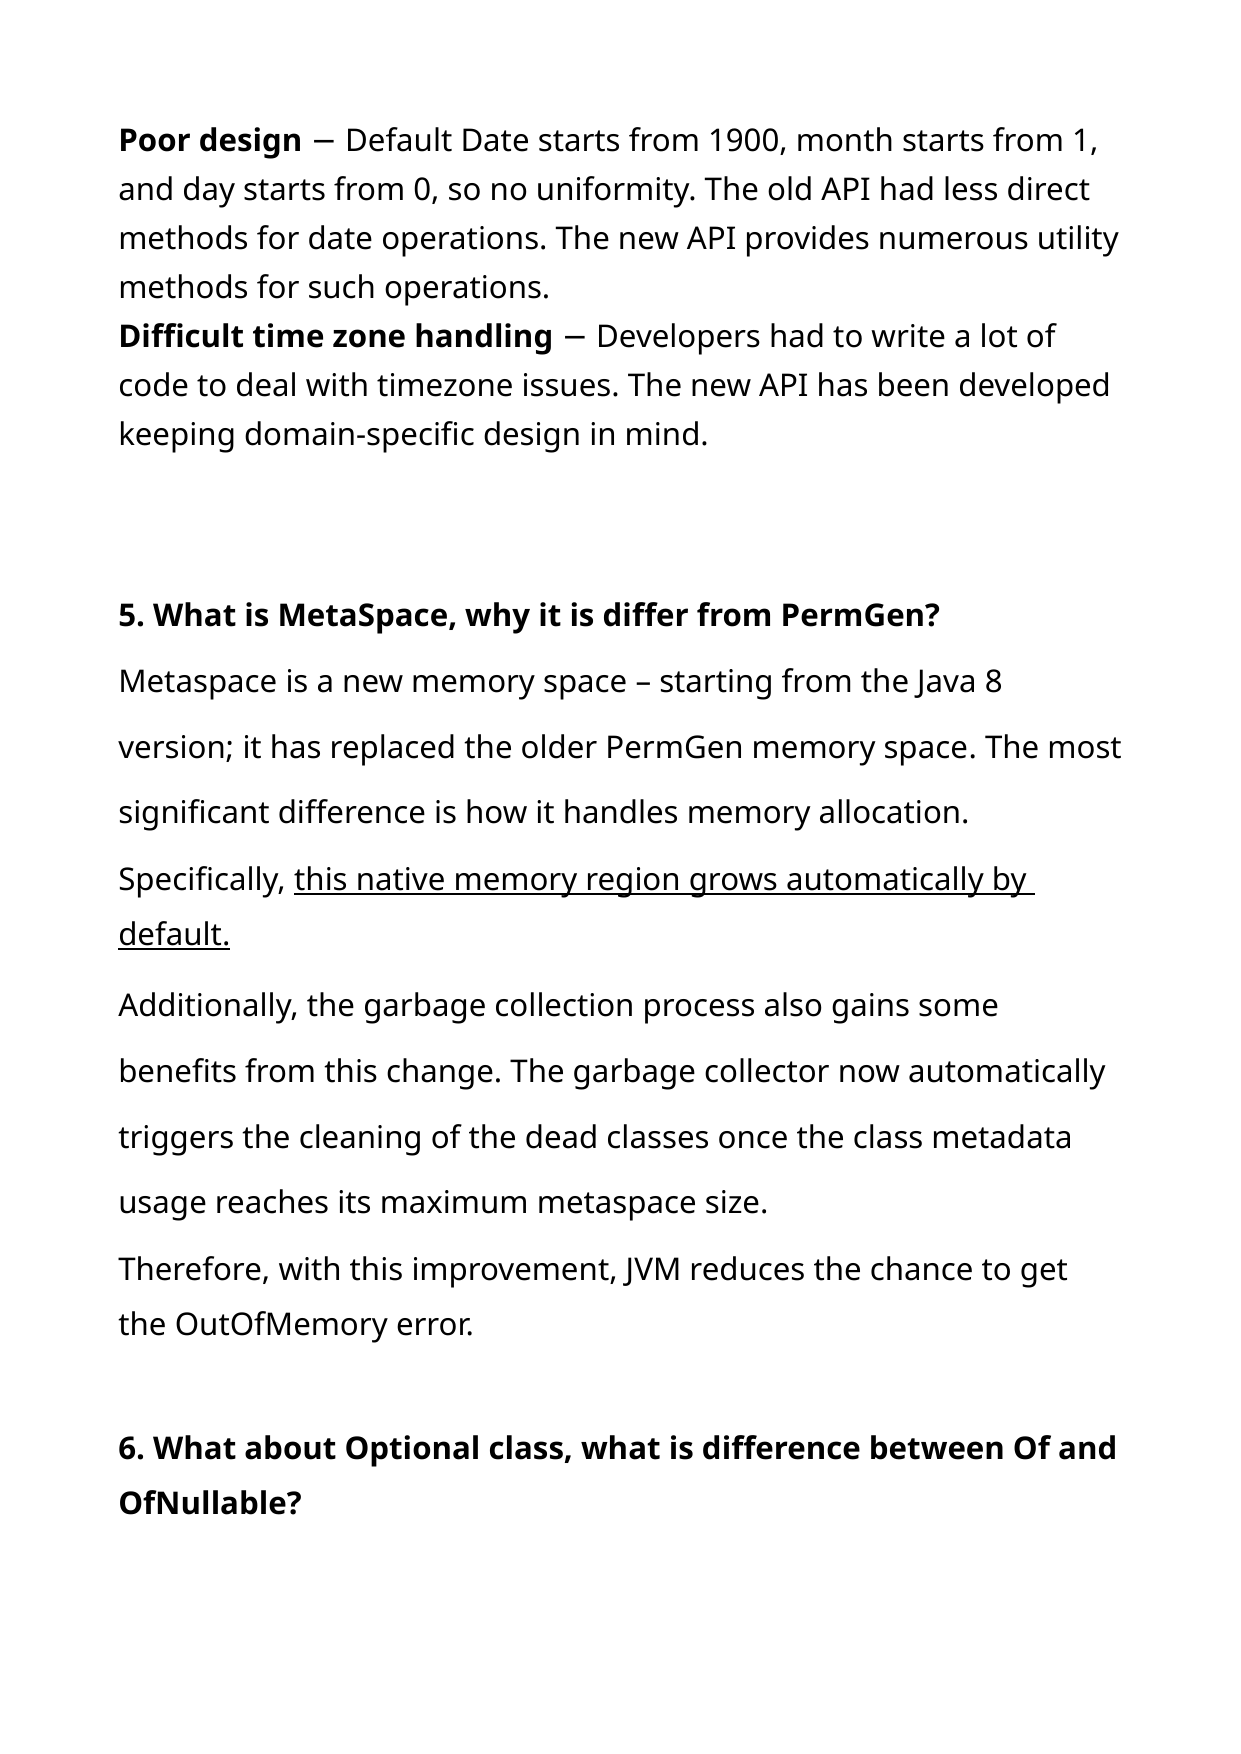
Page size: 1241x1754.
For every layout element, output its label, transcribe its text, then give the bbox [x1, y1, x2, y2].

text Poor design − Default Date starts from 1900, month starts from 1, and day starts from 0, so no uniformity. The old API had less direct methods for date operations. The new API provides numerous utility methods for such operations. [118, 118, 1122, 308]
text Therefore, with this improvement, JVM reduces the chance to get the OutOfMemory error. [118, 1246, 1122, 1344]
text Difficult time zone handling − Developers had to write a lot of code to deal with timezone issues. The new API has been developed keeping domain-specific design in mind. [118, 314, 1122, 454]
text 6. What about Optional class, what is difference between Of and OfNullable? [118, 1426, 1122, 1523]
text Additionally, the garbage collection process also gains some benefits from this change. The garbage collector now automatically triggers the cleaning of the dead classes once the class metadata usage reaches its maximum metaspace size. [118, 983, 1122, 1223]
text Specifically, this native memory region grows automatically by default. [118, 856, 1122, 954]
text 5. What is MetaSpace, why it is differ from PermGen? [118, 593, 1122, 635]
text Metaspace is a new memory space – starting from the Java 8 version; it has replaced the older PermGen memory space. The most significant difference is how it handles memory allocation. [118, 659, 1122, 833]
